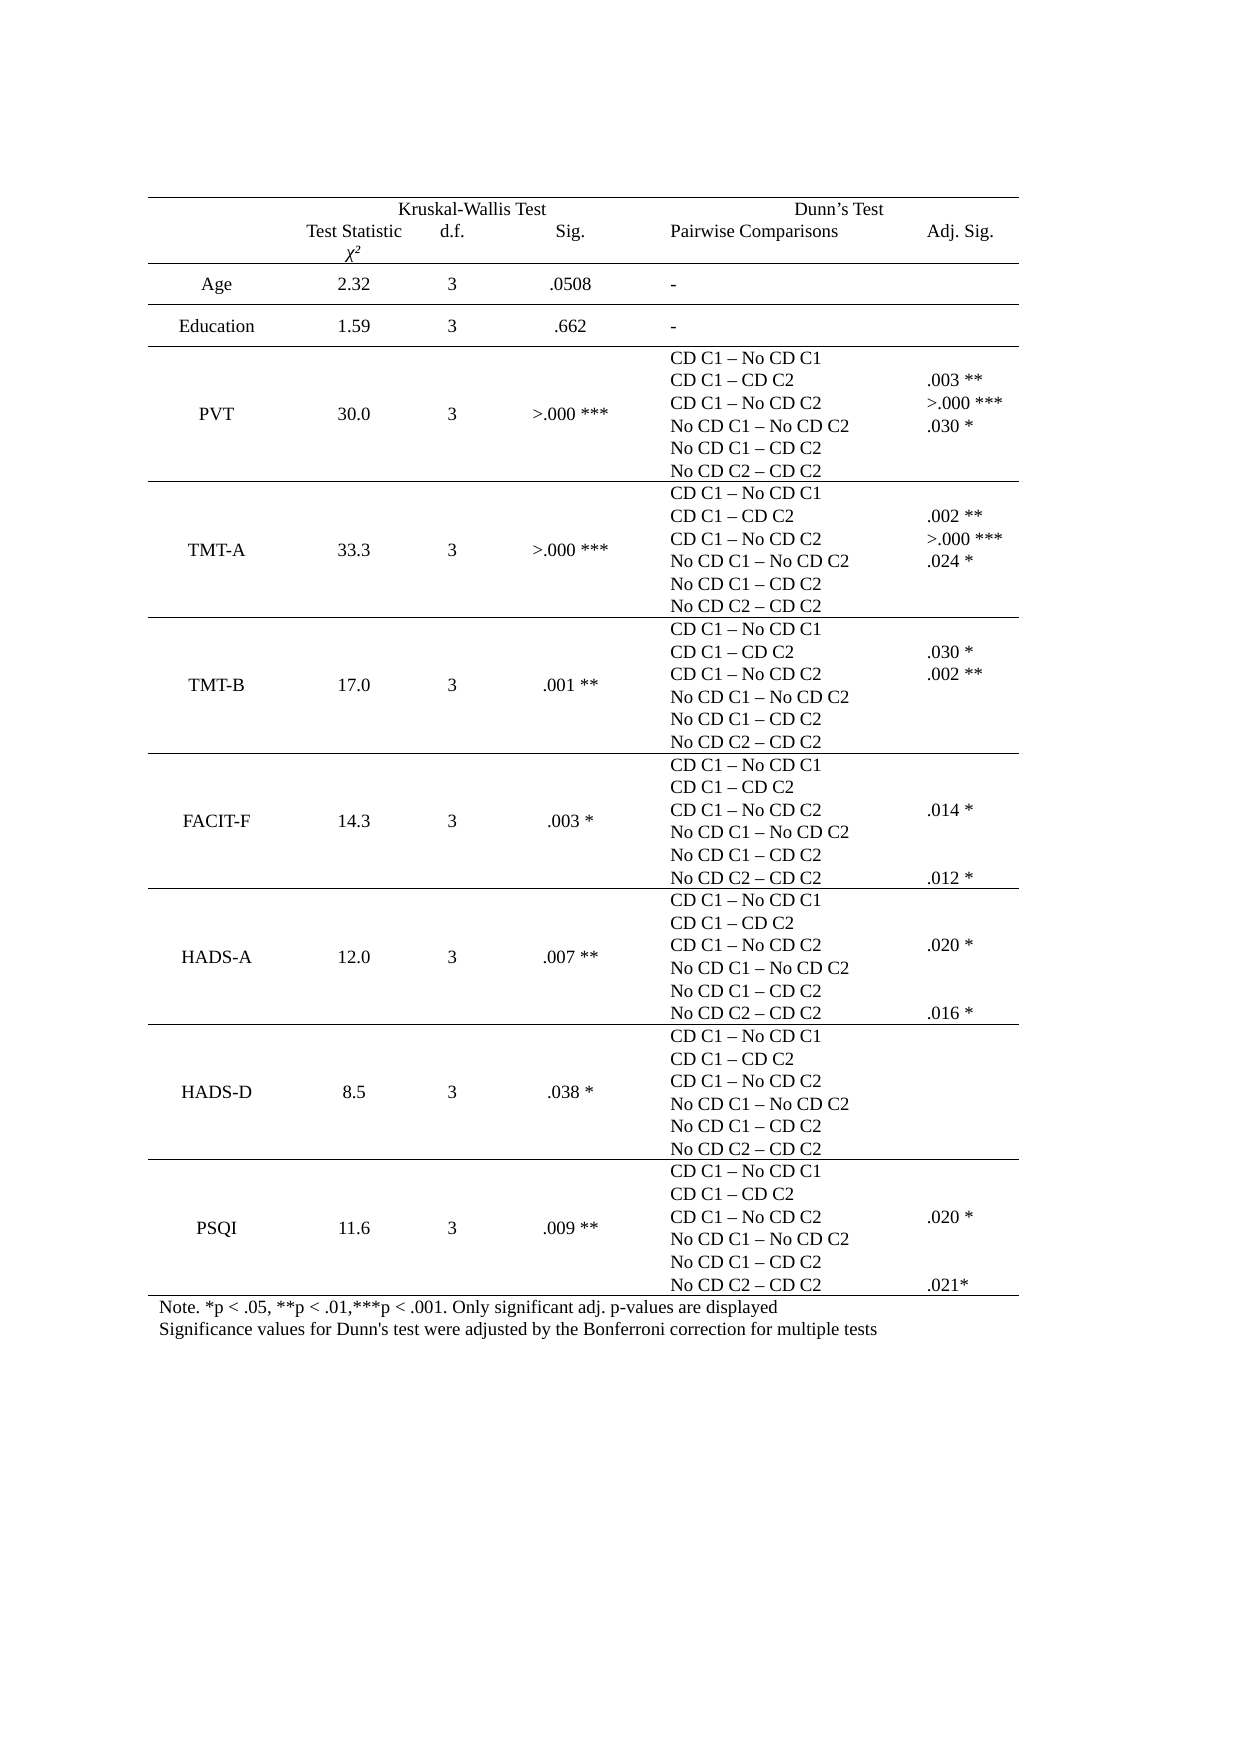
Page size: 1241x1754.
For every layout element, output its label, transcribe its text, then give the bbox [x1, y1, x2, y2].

table_cell [915, 843, 1019, 866]
table_cell .038 * [482, 1025, 659, 1159]
table_cell >.000 *** [915, 526, 1019, 549]
table_cell CD C1 – CD C2 [659, 504, 915, 526]
table_cell 3 [423, 1160, 482, 1295]
table_cell FACIT-F [148, 754, 285, 888]
table_cell CD C1 – No CD C2 [659, 1069, 915, 1092]
table_cell [915, 482, 1019, 504]
table_cell 11.6 [285, 1160, 423, 1295]
table_cell CD C1 – CD C2 [659, 911, 915, 933]
table_cell Adj. Sig. [915, 220, 1019, 263]
table_cell TMT-B [148, 618, 285, 752]
table_cell >.000 *** [482, 347, 659, 481]
table_cell HADS-D [148, 1025, 285, 1159]
table_cell No CD C2 – CD C2 [659, 730, 915, 752]
table_cell No CD C2 – CD C2 [659, 1001, 915, 1024]
table_cell [915, 1046, 1019, 1069]
table_cell No CD C1 – No CD C2 [659, 1092, 915, 1114]
table_cell No CD C1 – No CD C2 [659, 820, 915, 843]
table_cell No CD C1 – CD C2 [659, 1114, 915, 1137]
table_cell 1.59 [285, 305, 423, 346]
table_cell No CD C1 – CD C2 [659, 572, 915, 594]
table_cell No CD C2 – CD C2 [659, 866, 915, 888]
table_cell CD C1 – No CD C1 [659, 1025, 915, 1046]
table_cell 3 [423, 482, 482, 617]
table_cell .020 * [915, 1205, 1019, 1227]
table_cell CD C1 – No CD C1 [659, 618, 915, 639]
table_cell CD C1 – No CD C1 [659, 754, 915, 775]
table_cell No CD C1 – No CD C2 [659, 685, 915, 707]
table_cell 3 [423, 1025, 482, 1159]
table_cell Note. *p < .05, **p < .01,***p < .001. Only significant adj. p-values are displayed Significance values for Dunn's test were adjusted by the Bonferroni correction for multiple tests [148, 1296, 1019, 1361]
table_cell PVT [148, 347, 285, 481]
table_cell - [659, 305, 915, 346]
table_cell .012 * [915, 866, 1019, 888]
table_cell .014 * [915, 798, 1019, 820]
table_cell [915, 1250, 1019, 1272]
table_cell Test Statistic χ² [285, 220, 423, 263]
table_cell [915, 347, 1019, 368]
table_cell >.000 *** [482, 482, 659, 617]
table_cell .030 * [915, 414, 1019, 436]
table_cell - [659, 264, 915, 304]
table_cell CD C1 – No CD C2 [659, 1205, 915, 1227]
table_cell .009 ** [482, 1160, 659, 1295]
table_cell d.f. [423, 220, 482, 263]
table_cell No CD C1 – No CD C2 [659, 549, 915, 572]
table_cell 3 [423, 305, 482, 346]
table_cell .030 * [915, 640, 1019, 662]
table_cell No CD C1 – CD C2 [659, 707, 915, 730]
table_cell CD C1 – No CD C1 [659, 889, 915, 911]
table_cell [915, 459, 1019, 481]
table_cell [915, 305, 1019, 346]
table_cell CD C1 – CD C2 [659, 1182, 915, 1204]
table_cell CD C1 – CD C2 [659, 1046, 915, 1069]
table_cell [915, 775, 1019, 798]
table_cell PSQI [148, 1160, 285, 1295]
table_cell 3 [423, 889, 482, 1024]
table_cell .662 [482, 305, 659, 346]
table_cell 8.5 [285, 1025, 423, 1159]
table_cell [915, 754, 1019, 775]
table_cell 12.0 [285, 889, 423, 1024]
table_cell .0508 [482, 264, 659, 304]
table_cell 2.32 [285, 264, 423, 304]
table_cell CD C1 – CD C2 [659, 368, 915, 391]
table_cell .021* [915, 1273, 1019, 1295]
table_cell No CD C2 – CD C2 [659, 594, 915, 617]
table_cell .002 ** [915, 504, 1019, 526]
table_cell [915, 1114, 1019, 1137]
table_cell [915, 436, 1019, 459]
table_cell CD C1 – CD C2 [659, 640, 915, 662]
table_cell [915, 730, 1019, 752]
table_cell [915, 956, 1019, 978]
table_cell 30.0 [285, 347, 423, 481]
table_cell [915, 707, 1019, 730]
table_cell .001 ** [482, 618, 659, 752]
table_cell Kruskal-Wallis Test [285, 198, 659, 220]
table_cell No CD C1 – No CD C2 [659, 1227, 915, 1250]
table_cell CD C1 – No CD C2 [659, 798, 915, 820]
table_cell CD C1 – No CD C2 [659, 526, 915, 549]
table_cell No CD C1 – CD C2 [659, 436, 915, 459]
table_cell .002 ** [915, 662, 1019, 685]
table_cell CD C1 – No CD C1 [659, 347, 915, 368]
table_cell CD C1 – No CD C1 [659, 482, 915, 504]
table_cell .020 * [915, 933, 1019, 956]
table_cell [148, 198, 285, 220]
table_cell No CD C2 – CD C2 [659, 1137, 915, 1159]
table_cell [915, 979, 1019, 1001]
table_cell 3 [423, 264, 482, 304]
table_cell 33.3 [285, 482, 423, 617]
table_cell 3 [423, 347, 482, 481]
table_cell [915, 911, 1019, 933]
table_cell [915, 1160, 1019, 1182]
table_cell [915, 1025, 1019, 1046]
table_cell TMT-A [148, 482, 285, 617]
table_cell No CD C1 – No CD C2 [659, 414, 915, 436]
table_cell Sig. [482, 220, 659, 263]
table_cell [915, 1182, 1019, 1204]
table_cell CD C1 – No CD C2 [659, 662, 915, 685]
table_cell No CD C1 – No CD C2 [659, 956, 915, 978]
table_cell [915, 572, 1019, 594]
table_header [148, 148, 1019, 197]
table_cell 3 [423, 618, 482, 752]
table_cell 14.3 [285, 754, 423, 888]
table_cell No CD C1 – CD C2 [659, 843, 915, 866]
table_cell HADS-A [148, 889, 285, 1024]
table_cell Education [148, 305, 285, 346]
table_cell Pairwise Comparisons [659, 220, 915, 263]
table_cell >.000 *** [915, 391, 1019, 413]
table_cell [915, 1069, 1019, 1092]
table_cell [915, 264, 1019, 304]
table_cell .007 ** [482, 889, 659, 1024]
table_cell [915, 1227, 1019, 1250]
table_cell [915, 889, 1019, 911]
table_cell [915, 594, 1019, 617]
table_cell No CD C2 – CD C2 [659, 1273, 915, 1295]
table_cell [915, 685, 1019, 707]
table_cell .024 * [915, 549, 1019, 572]
table_cell [915, 1137, 1019, 1159]
table_cell .003 ** [915, 368, 1019, 391]
table_cell [148, 220, 285, 263]
table_cell 3 [423, 754, 482, 888]
table_cell [915, 618, 1019, 639]
table_cell 17.0 [285, 618, 423, 752]
table_cell Age [148, 264, 285, 304]
table_cell .003 * [482, 754, 659, 888]
table_cell .016 * [915, 1001, 1019, 1024]
table_cell CD C1 – No CD C1 [659, 1160, 915, 1182]
table_cell CD C1 – CD C2 [659, 775, 915, 798]
table_cell Dunn’s Test [659, 198, 1019, 220]
table_cell No CD C1 – CD C2 [659, 1250, 915, 1272]
table_cell No CD C2 – CD C2 [659, 459, 915, 481]
table_cell [915, 1092, 1019, 1114]
table_cell [915, 820, 1019, 843]
table_cell CD C1 – No CD C2 [659, 391, 915, 413]
table_cell CD C1 – No CD C2 [659, 933, 915, 956]
table_cell No CD C1 – CD C2 [659, 979, 915, 1001]
